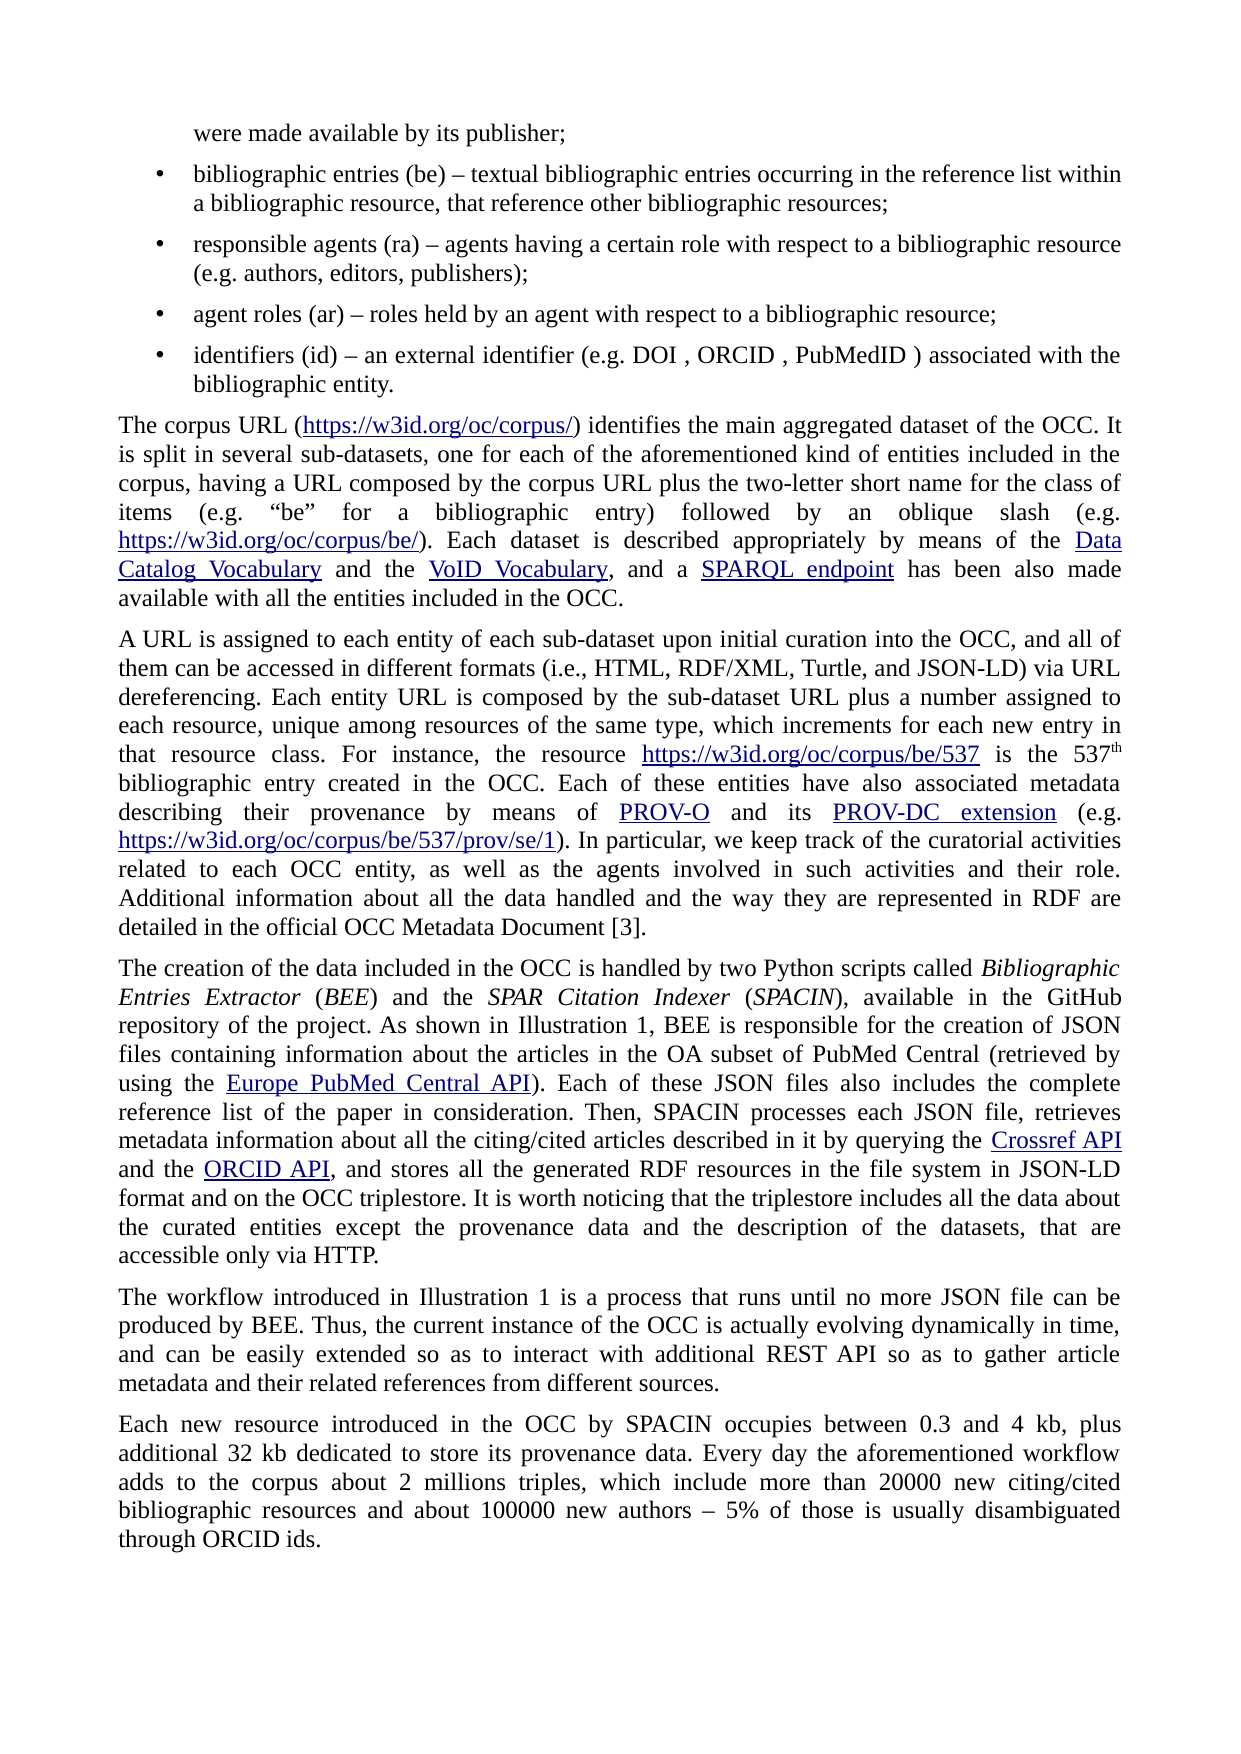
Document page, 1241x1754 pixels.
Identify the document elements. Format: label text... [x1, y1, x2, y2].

list agent roles (ar) – roles held by an agent with respect to a bibliographic resource; [156, 299, 1122, 328]
text Each new resource introduced in the OCC by SPACIN occupies between 0.3 and 4 kb, plus additional 32 kb dedicated to store its provenance data. Every day the aforementioned workflow adds to the corpus about 2 millions triples, which include more than 20000 new citing/cited bibliographic resources and about 100000 new authors – 5% of those is usually disambiguated through ORCID ids. [118, 1409, 1122, 1553]
text The corpus URL (https://w3id.org/oc/corpus/) identifies the main aggregated dataset of the OCC. It is split in several sub-datasets, one for each of the aforementioned kind of entities included in the corpus, having a URL composed by the corpus URL plus the two-letter short name for the class of items (e.g. “be” for a bibliographic entry) followed by an oblique slash (e.g. https://w3id.org/oc/corpus/be/). Each dataset is described appropriately by means of the Data Catalog Vocabulary and the VoID Vocabulary, and a SPARQL endpoint has been also made available with all the entities included in the OCC. [118, 411, 1122, 612]
list responsible agents (ra) – agents having a certain role with respect to a bibliographic resource (e.g. authors, editors, publishers); [156, 229, 1122, 287]
list bibliographic entries (be) – textual bibliographic entries occurring in the reference list within a bibliographic resource, that reference other bibliographic resources; [156, 159, 1122, 217]
text The creation of the data included in the OCC is handled by two Python scripts called Bibliographic Entries Extractor (BEE) and the SPAR Citation Indexer (SPACIN), available in the GitHub repository of the project. As shown in Illustration 1, BEE is responsible for the creation of JSON files containing information about the articles in the OA subset of PubMed Central (retrieved by using the Europe PubMed Central API). Each of these JSON files also includes the complete reference list of the paper in consideration. Then, SPACIN processes each JSON file, retrieves metadata information about all the citing/cited articles described in it by querying the Crossref API and the ORCID API, and stores all the generated RDF resources in the file system in JSON-LD format and on the OCC triplestore. It is worth noticing that the triplestore includes all the data about the curated entities except the provenance data and the description of the datasets, that are accessible only via HTTP. [118, 953, 1122, 1269]
list were made available by its publisher; [156, 118, 1122, 147]
list identifiers (id) – an external identifier (e.g. DOI , ORCID , PubMedID ) associated with the bibliographic entity. [156, 341, 1122, 398]
text The workflow introduced in Illustration 1 is a process that runs until no more JSON file can be produced by BEE. Thus, the current instance of the OCC is actually evolving dynamically in time, and can be easily extended so as to interact with additional REST API so as to gather article metadata and their related references from different sources. [118, 1282, 1122, 1397]
text A URL is assigned to each entity of each sub-dataset upon initial curation into the OCC, and all of them can be accessed in different formats (i.e., HTML, RDF/XML, Turtle, and JSON-LD) via URL dereferencing. Each entity URL is composed by the sub-dataset URL plus a number assigned to each resource, unique among resources of the same type, which increments for each new entry in that resource class. For instance, the resource https://w3id.org/oc/corpus/be/537 is the 537th bibliographic entry created in the OCC. Each of these entities have also associated metadata describing their provenance by means of PROV-O and its PROV-DC extension (e.g. https://w3id.org/oc/corpus/be/537/prov/se/1). In particular, we keep track of the curatorial activities related to each OCC entity, as well as the agents involved in such activities and their role. Additional information about all the data handled and the way they are represented in RDF are detailed in the official OCC Metadata Document [3]. [118, 624, 1122, 941]
